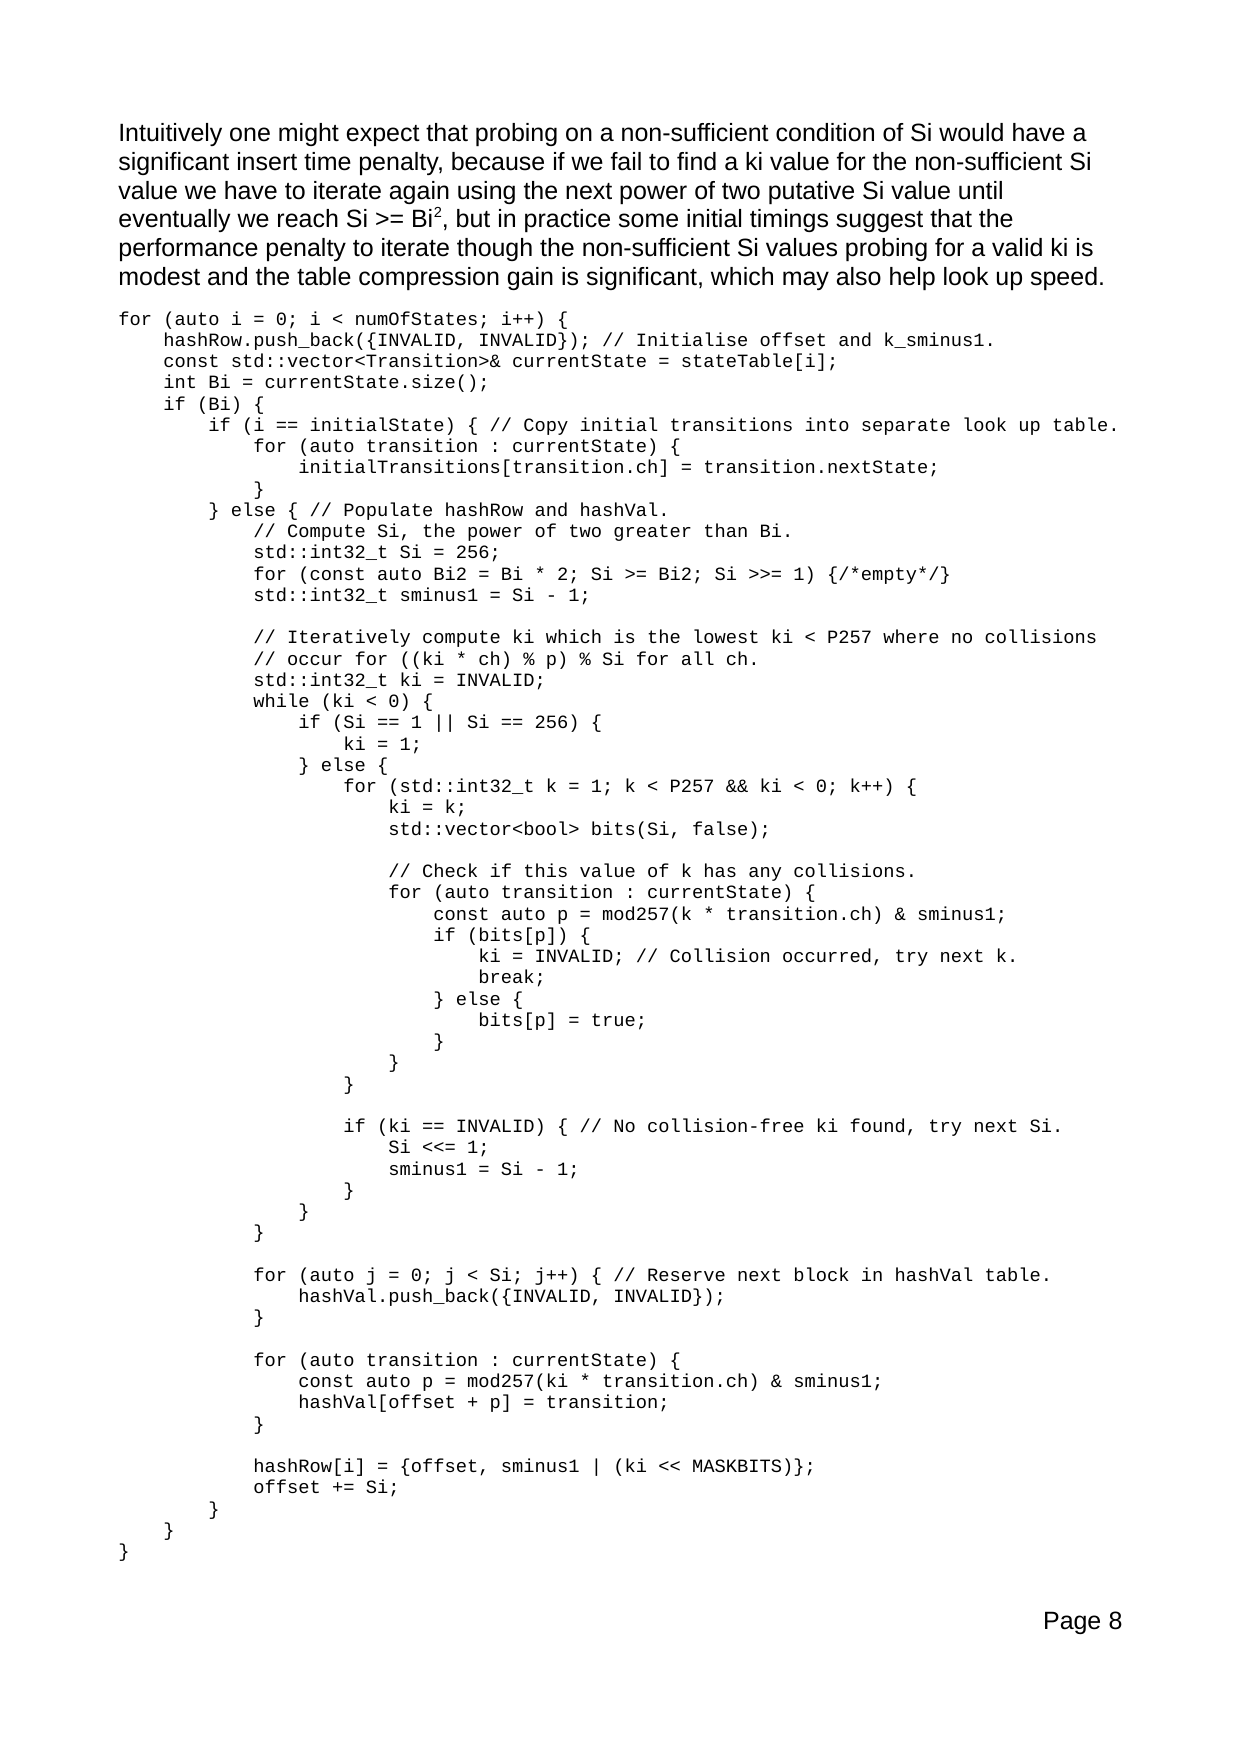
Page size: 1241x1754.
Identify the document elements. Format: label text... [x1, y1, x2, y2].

text } [118, 1308, 1122, 1329]
text std::vector<bool> bits(Si, false); [118, 819, 1122, 841]
text if (Si == 1 || Si == 256) { [118, 713, 1122, 734]
text } else { // Populate hashRow and hashVal. [118, 501, 1122, 522]
text // Check if this value of k has any collisions. [118, 862, 1122, 883]
text } [118, 1032, 1122, 1053]
text while (ki < 0) { [118, 692, 1122, 713]
text int Bi = currentState.size(); [118, 373, 1122, 394]
text } else { [118, 756, 1122, 777]
text Si <<= 1; [118, 1138, 1122, 1159]
text // Iteratively compute ki which is the lowest ki < P257 where no collisions [118, 628, 1122, 649]
text } [118, 1181, 1122, 1202]
text for (std::int32_t k = 1; k < P257 && ki < 0; k++) { [118, 777, 1122, 798]
text for (auto transition : currentState) { [118, 883, 1122, 904]
text } [118, 479, 1122, 501]
text for (auto j = 0; j < Si; j++) { // Reserve next block in hashVal table. [118, 1266, 1122, 1287]
text } [118, 1074, 1122, 1096]
text if (ki == INVALID) { // No collision-free ki found, try next Si. [118, 1117, 1122, 1138]
text // occur for ((ki * ch) % p) % Si for all ch. [118, 649, 1122, 671]
text break; [118, 968, 1122, 989]
text ki = INVALID; // Collision occurred, try next k. [118, 947, 1122, 968]
text std::int32_t ki = INVALID; [118, 671, 1122, 692]
text } [118, 1542, 1122, 1563]
text std::int32_t sminus1 = Si - 1; [118, 586, 1122, 607]
text const std::vector<Transition>& currentState = stateTable[i]; [118, 352, 1122, 373]
text if (i == initialState) { // Copy initial transitions into separate look up table. [118, 416, 1122, 437]
text } [118, 1223, 1122, 1244]
text sminus1 = Si - 1; [118, 1159, 1122, 1181]
text bits[p] = true; [118, 1011, 1122, 1032]
text for (const auto Bi2 = Bi * 2; Si >= Bi2; Si >>= 1) {/*empty*/} [118, 564, 1122, 586]
text offset += Si; [118, 1478, 1122, 1499]
text for (auto i = 0; i < numOfStates; i++) { [118, 309, 1122, 331]
text ki = k; [118, 798, 1122, 819]
text for (auto transition : currentState) { [118, 437, 1122, 458]
text } [118, 1414, 1122, 1436]
text // Compute Si, the power of two greater than Bi. [118, 522, 1122, 543]
text std::int32_t Si = 256; [118, 543, 1122, 564]
text hashRow.push_back({INVALID, INVALID}); // Initialise offset and k_sminus1. [118, 331, 1122, 352]
text } else { [118, 989, 1122, 1011]
text } [118, 1202, 1122, 1223]
text ki = 1; [118, 734, 1122, 756]
text } [118, 1053, 1122, 1074]
text const auto p = mod257(ki * transition.ch) & sminus1; [118, 1372, 1122, 1393]
text hashRow[i] = {offset, sminus1 | (ki << MASKBITS)}; [118, 1457, 1122, 1478]
text for (auto transition : currentState) { [118, 1351, 1122, 1372]
text if (bits[p]) { [118, 926, 1122, 947]
text } [118, 1521, 1122, 1542]
text const auto p = mod257(k * transition.ch) & sminus1; [118, 904, 1122, 926]
text } [118, 1499, 1122, 1521]
text if (Bi) { [118, 394, 1122, 416]
text hashVal.push_back({INVALID, INVALID}); [118, 1287, 1122, 1308]
text Intuitively one might expect that probing on a non-sufficient condition of Si would have a significant insert time penalty, because if we fail to find a ki value for the non-sufficient Si value we have to iterate again using the next power of two putative Si value until eventually we reach Si >= Bi2, but in practice some initial timings suggest that the performance penalty to iterate though the non-sufficient Si values probing for a valid ki is modest and the table compression gain is significant, which may also help look up speed. [118, 118, 1122, 291]
text initialTransitions[transition.ch] = transition.nextState; [118, 458, 1122, 479]
text hashVal[offset + p] = transition; [118, 1393, 1122, 1414]
